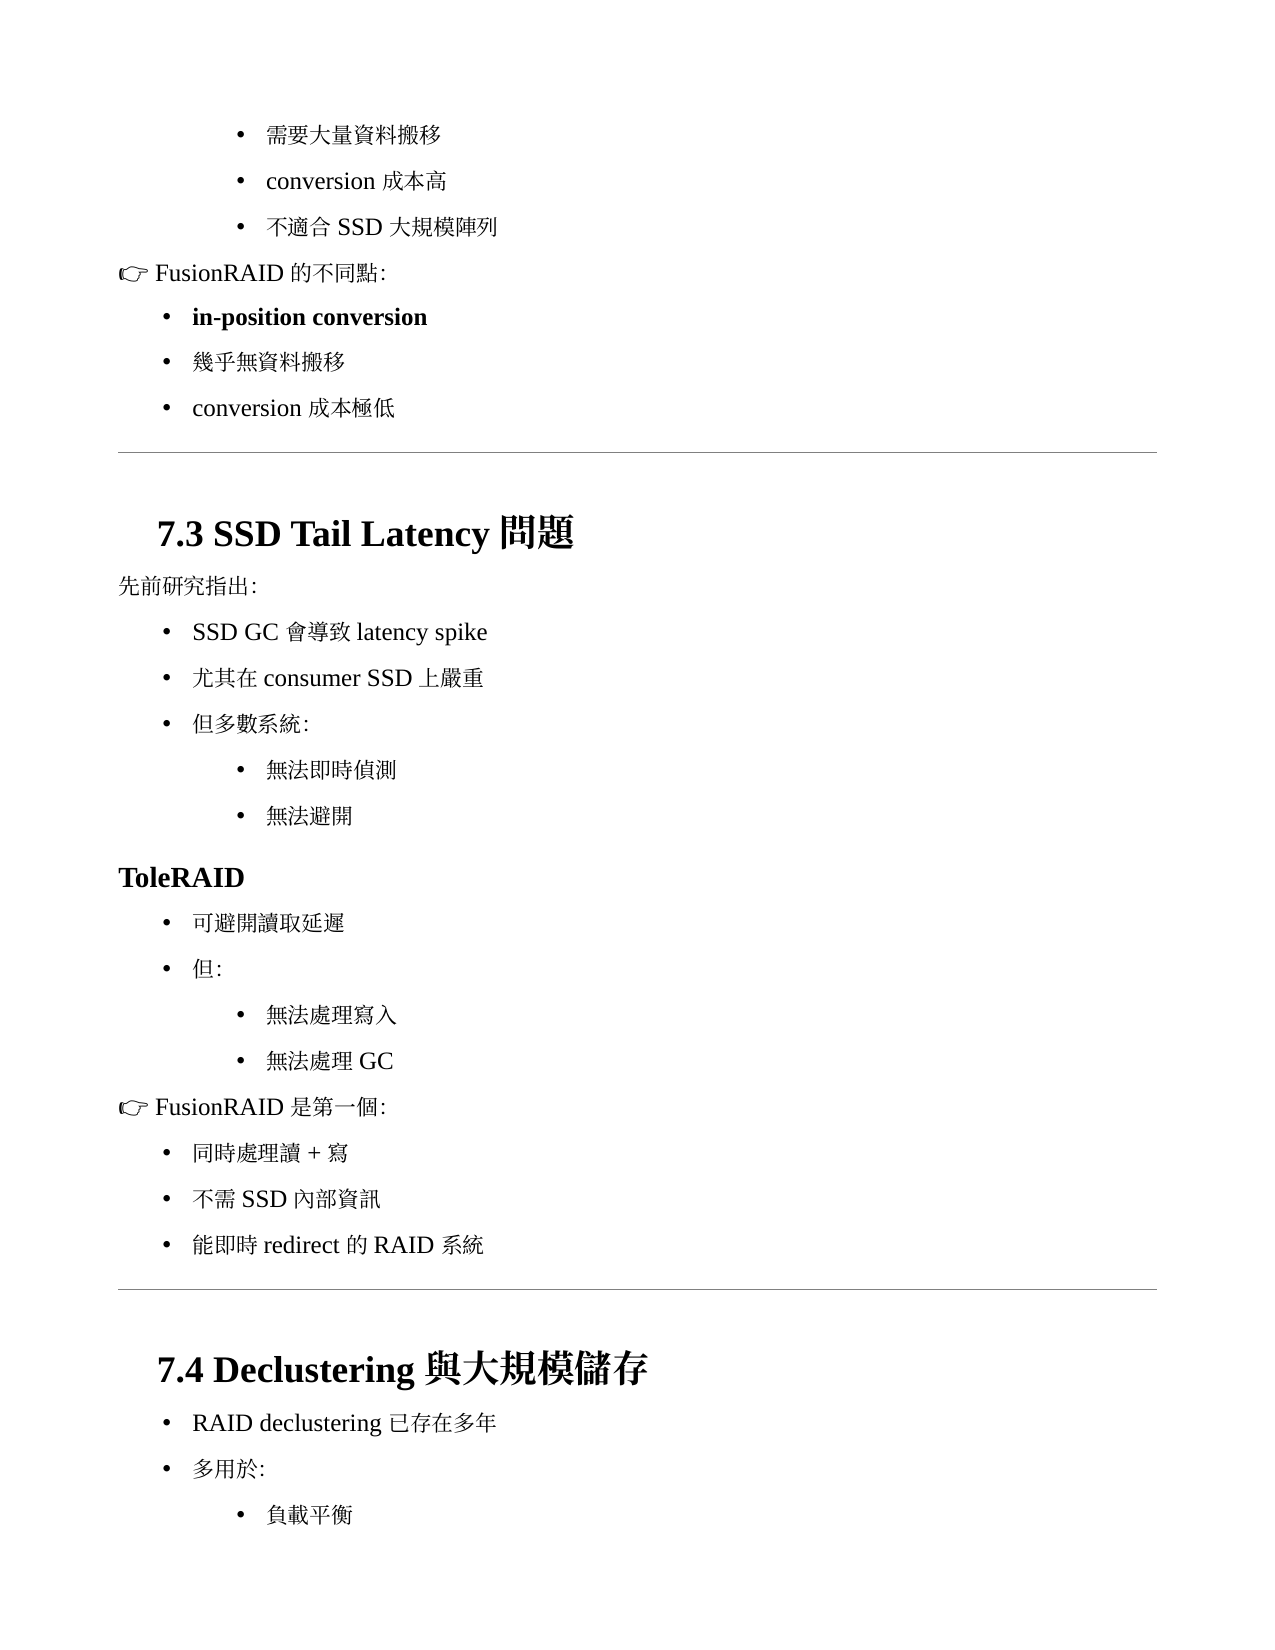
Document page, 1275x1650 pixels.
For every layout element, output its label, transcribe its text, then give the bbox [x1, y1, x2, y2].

list SSD GC 會導致 latency spike [162, 615, 1157, 647]
list 同時處理讀 + 寫 [162, 1136, 1157, 1168]
list 多用於： [162, 1452, 1157, 1483]
list 但多數系統： [162, 707, 1157, 739]
list 無法避開 [236, 799, 1157, 831]
list 不適合 SSD 大規模陣列 [236, 210, 1157, 242]
list 可避開讀取延遲 [162, 906, 1157, 937]
list 無法處理寫入 [236, 998, 1157, 1029]
text 👉 FusionRAID 的不同點： [118, 256, 1157, 288]
list 但： [162, 952, 1157, 983]
list 不需 SSD 內部資訊 [162, 1182, 1157, 1214]
subtitle ToleRAID [118, 860, 1157, 893]
list conversion 成本高 [236, 164, 1157, 196]
list 無法即時偵測 [236, 753, 1157, 785]
subtitle 🔹 7.4 Declustering 與大規模儲存 [118, 1339, 1157, 1393]
list 負載平衡 [236, 1498, 1157, 1529]
list 幾乎無資料搬移 [162, 346, 1157, 377]
list 需要大量資料搬移 [236, 118, 1157, 149]
list 無法處理 GC [236, 1044, 1157, 1076]
list 尤其在 consumer SSD 上嚴重 [162, 661, 1157, 693]
text 👉 FusionRAID 是第一個： [118, 1090, 1157, 1122]
list 能即時 redirect 的 RAID 系統 [162, 1228, 1157, 1260]
subtitle 🔹 7.3 SSD Tail Latency 問題 [118, 503, 1157, 557]
list RAID declustering 已存在多年 [162, 1406, 1157, 1437]
list in-position conversion [162, 302, 1157, 331]
list conversion 成本極低 [162, 392, 1157, 423]
text 先前研究指出： [118, 569, 1157, 601]
